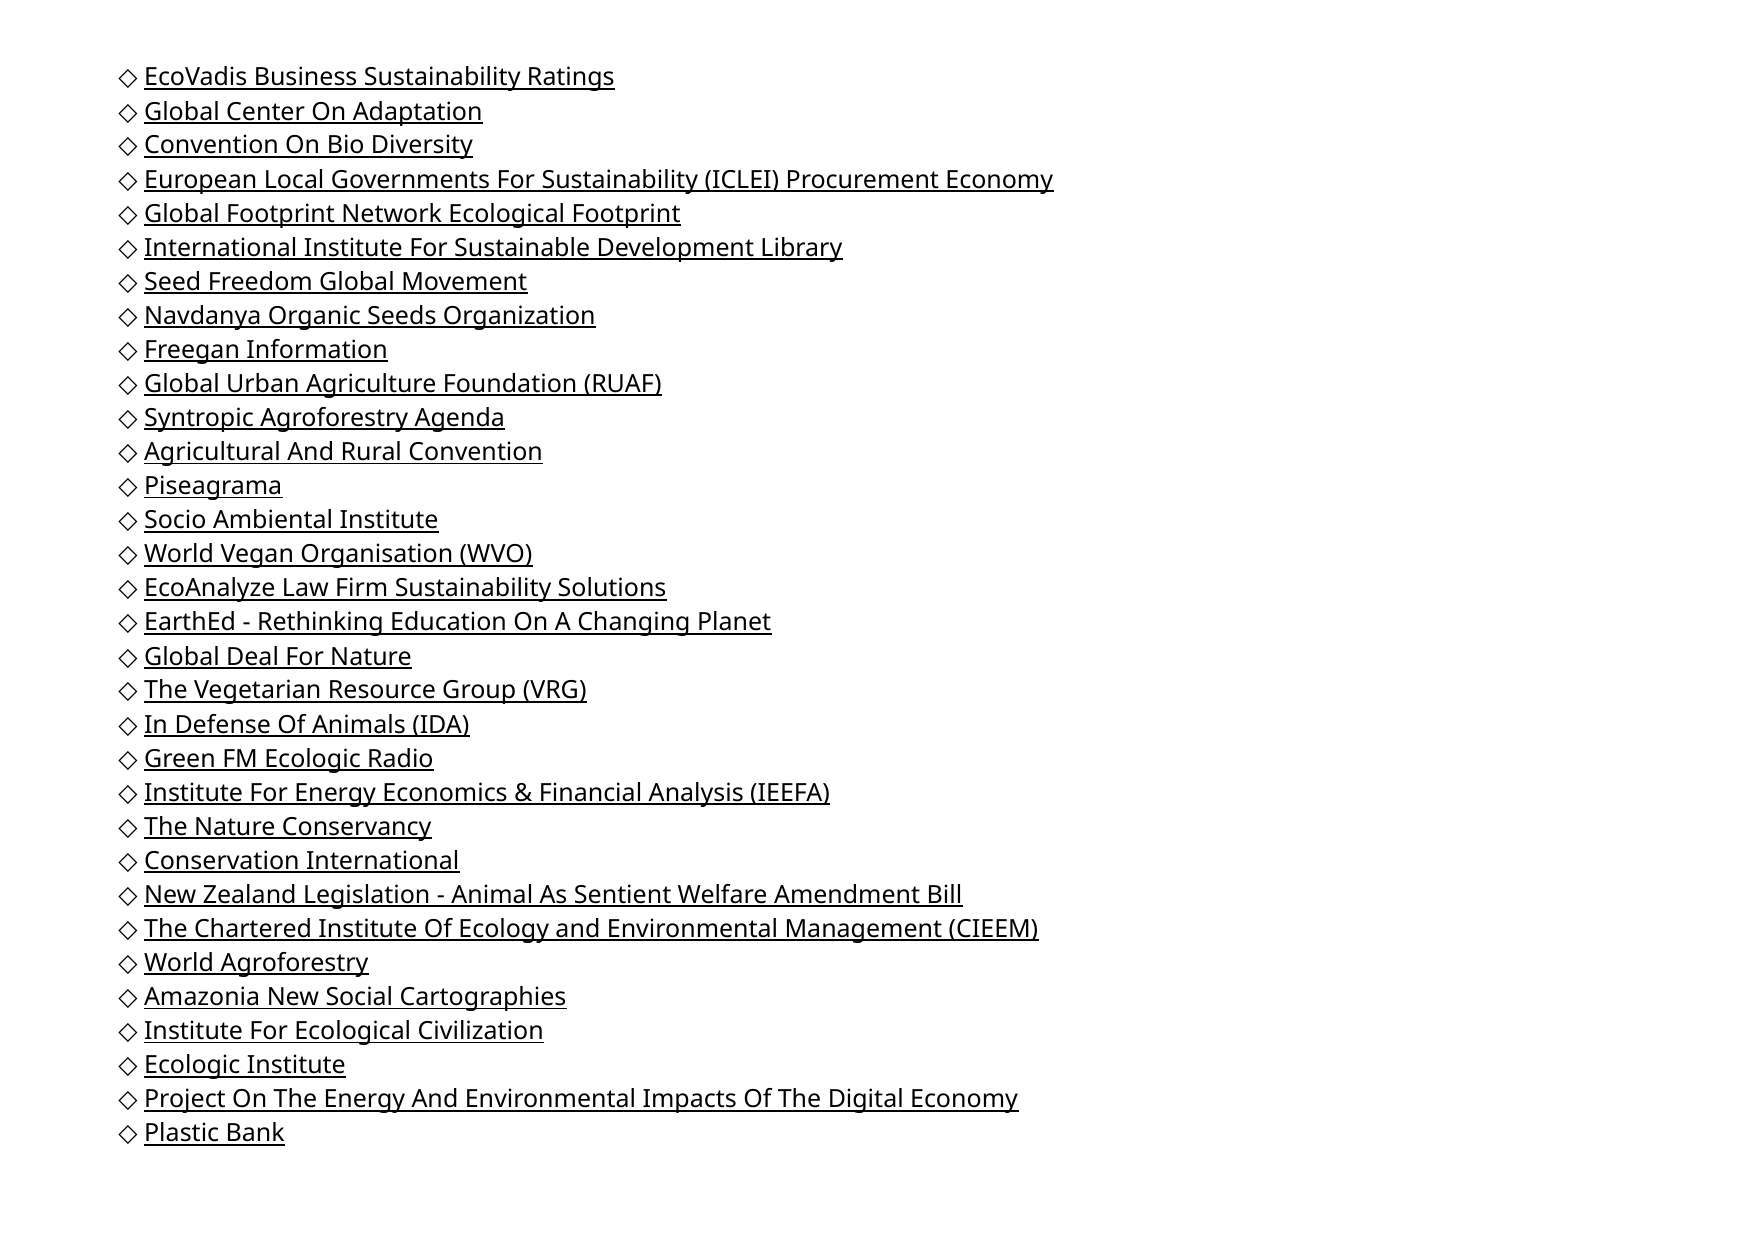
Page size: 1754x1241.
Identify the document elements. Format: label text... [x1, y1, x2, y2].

subtitle ◇ Global Footprint Network Ecological Footprint [118, 195, 1695, 229]
subtitle ◇ Project On The Energy And Environmental Impacts Of The Digital Economy [118, 1081, 1695, 1115]
subtitle ◇ Navdanya Organic Seeds Organization [118, 297, 1695, 332]
subtitle ◇ Global Urban Agriculture Foundation (RUAF) [118, 366, 1695, 400]
subtitle ◇ Ecologic Institute [118, 1047, 1695, 1081]
subtitle ◇ Syntropic Agroforestry Agenda [118, 400, 1695, 434]
subtitle ◇ Agricultural And Rural Convention [118, 434, 1695, 468]
subtitle ◇ The Vegetarian Resource Group (VRG) [118, 672, 1695, 706]
subtitle ◇ International Institute For Sustainable Development Library [118, 229, 1695, 263]
subtitle ◇ EarthEd - Rethinking Education On A Changing Planet [118, 604, 1695, 638]
subtitle ◇ Green FM Ecologic Radio [118, 740, 1695, 774]
subtitle ◇ Global Center On Adaptation [118, 93, 1695, 127]
subtitle ◇ World Vegan Organisation (WVO) [118, 536, 1695, 570]
subtitle ◇ Institute For Ecological Civilization [118, 1013, 1695, 1047]
subtitle ◇ The Nature Conservancy [118, 808, 1695, 842]
subtitle ◇ Piseagrama [118, 468, 1695, 502]
subtitle ◇ EcoAnalyze Law Firm Sustainability Solutions [118, 570, 1695, 604]
subtitle ◇ Conservation International [118, 842, 1695, 877]
subtitle ◇ Plastic Bank [118, 1115, 1695, 1149]
subtitle ◇ World Agroforestry [118, 945, 1695, 979]
subtitle ◇ In Defense Of Animals (IDA) [118, 706, 1695, 740]
subtitle ◇ Convention On Bio Diversity [118, 127, 1695, 161]
subtitle ◇ The Chartered Institute Of Ecology and Environmental Management (CIEEM) [118, 911, 1695, 945]
subtitle ◇ Global Deal For Nature [118, 638, 1695, 672]
subtitle ◇ Institute For Energy Economics & Financial Analysis (IEEFA) [118, 774, 1695, 808]
subtitle ◇ Seed Freedom Global Movement [118, 263, 1695, 297]
subtitle ◇ Amazonia New Social Cartographies [118, 979, 1695, 1013]
subtitle ◇ Freegan Information [118, 332, 1695, 366]
subtitle ◇ Socio Ambiental Institute [118, 502, 1695, 536]
subtitle ◇ European Local Governments For Sustainability (ICLEI) Procurement Economy [118, 161, 1695, 195]
subtitle ◇ EcoVadis Business Sustainability Ratings [118, 59, 1695, 93]
subtitle ◇ New Zealand Legislation - Animal As Sentient Welfare Amendment Bill [118, 877, 1695, 911]
